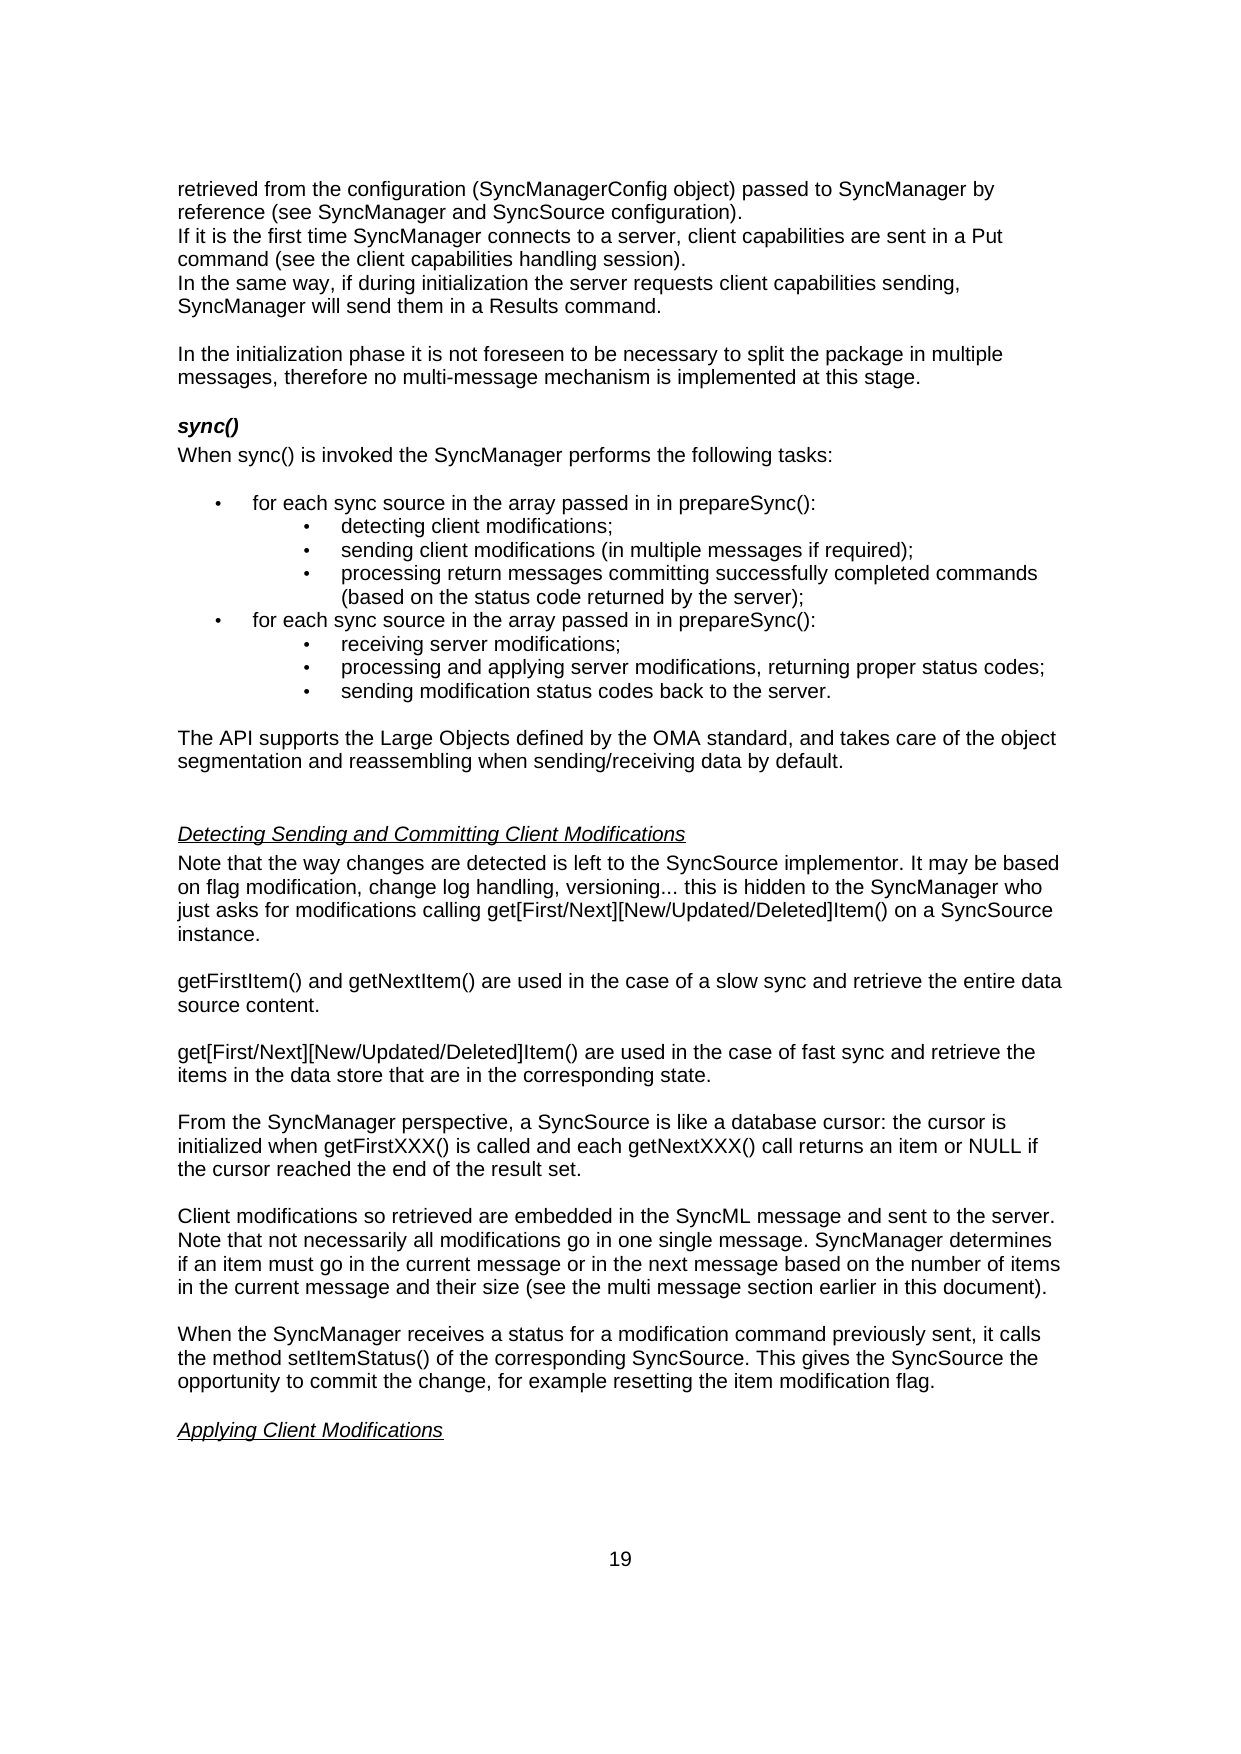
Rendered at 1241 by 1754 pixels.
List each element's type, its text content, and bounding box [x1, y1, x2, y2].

text From the SyncManager perspective, a SyncSource is like a database cursor: the cursor is initialized when getFirstXXX() is called and each getNextXXX() call returns an item or NULL if the cursor reached the end of the result set. [177, 1111, 1063, 1181]
text getFirstItem() and getNextItem() are used in the case of a slow sync and retrieve the entire data source content. [177, 969, 1063, 1017]
subtitle sync() [177, 414, 1063, 438]
list receiving server modifications; [303, 632, 1063, 656]
subtitle Applying Client Modifications [177, 1418, 1063, 1442]
list sending client modifications (in multiple messages if required); [303, 538, 1063, 562]
text Client modifications so retrieved are embedded in the SyncML message and sent to the server. Note that not necessarily all modifications go in one single message. SyncManager determines if an item must go in the current message or in the next message based on the number of items in the current message and their size (see the multi message section earlier in this document). [177, 1205, 1063, 1299]
list for each sync source in the array passed in in prepareSync(): [215, 609, 1063, 632]
text get[First/Next][New/Updated/Deleted]Item() are used in the case of fast sync and retrieve the items in the data store that are in the corresponding state. [177, 1040, 1063, 1087]
list sending modification status codes back to the server. [303, 679, 1063, 703]
text When sync() is invoked the SyncManager performs the following tasks: [177, 444, 1063, 467]
list detecting client modifications; [303, 514, 1063, 538]
subtitle Detecting Sending and Committing Client Modifications [177, 822, 1063, 846]
text In the initialization phase it is not foreseen to be necessary to split the package in multiple messages, therefore no multi-message mechanism is implemented at this stage. [177, 342, 1063, 389]
text The API supports the Large Objects defined by the OMA standard, and takes care of the object segmentation and reassembling when sending/receiving data by default. [177, 726, 1063, 773]
list processing return messages committing successfully completed commands (based on the status code returned by the server); [303, 562, 1063, 609]
list for each sync source in the array passed in in prepareSync(): [215, 491, 1063, 514]
text If it is the first time SyncManager connects to a server, client capabilities are sent in a Put command (see the client capabilities handling session). [177, 224, 1063, 271]
text In the same way, if during initialization the server requests client capabilities sending, SyncManager will send them in a Results command. [177, 271, 1063, 318]
list processing and applying server modifications, returning proper status codes; [303, 656, 1063, 679]
text When the SyncManager receives a status for a modification command previously sent, it calls the method setItemStatus() of the corresponding SyncSource. This gives the SyncSource the opportunity to commit the change, for example resetting the item modification flag. [177, 1323, 1063, 1393]
text retrieved from the configuration (SyncManagerConfig object) passed to SyncManager by reference (see SyncManager and SyncSource configuration). [177, 177, 1063, 224]
text Note that the way changes are detected is left to the SyncSource implementor. It may be based on flag modification, change log handling, versioning... this is hidden to the SyncManager who just asks for modifications calling get[First/Next][New/Updated/Deleted]Item() on a SyncSource instance. [177, 852, 1063, 946]
